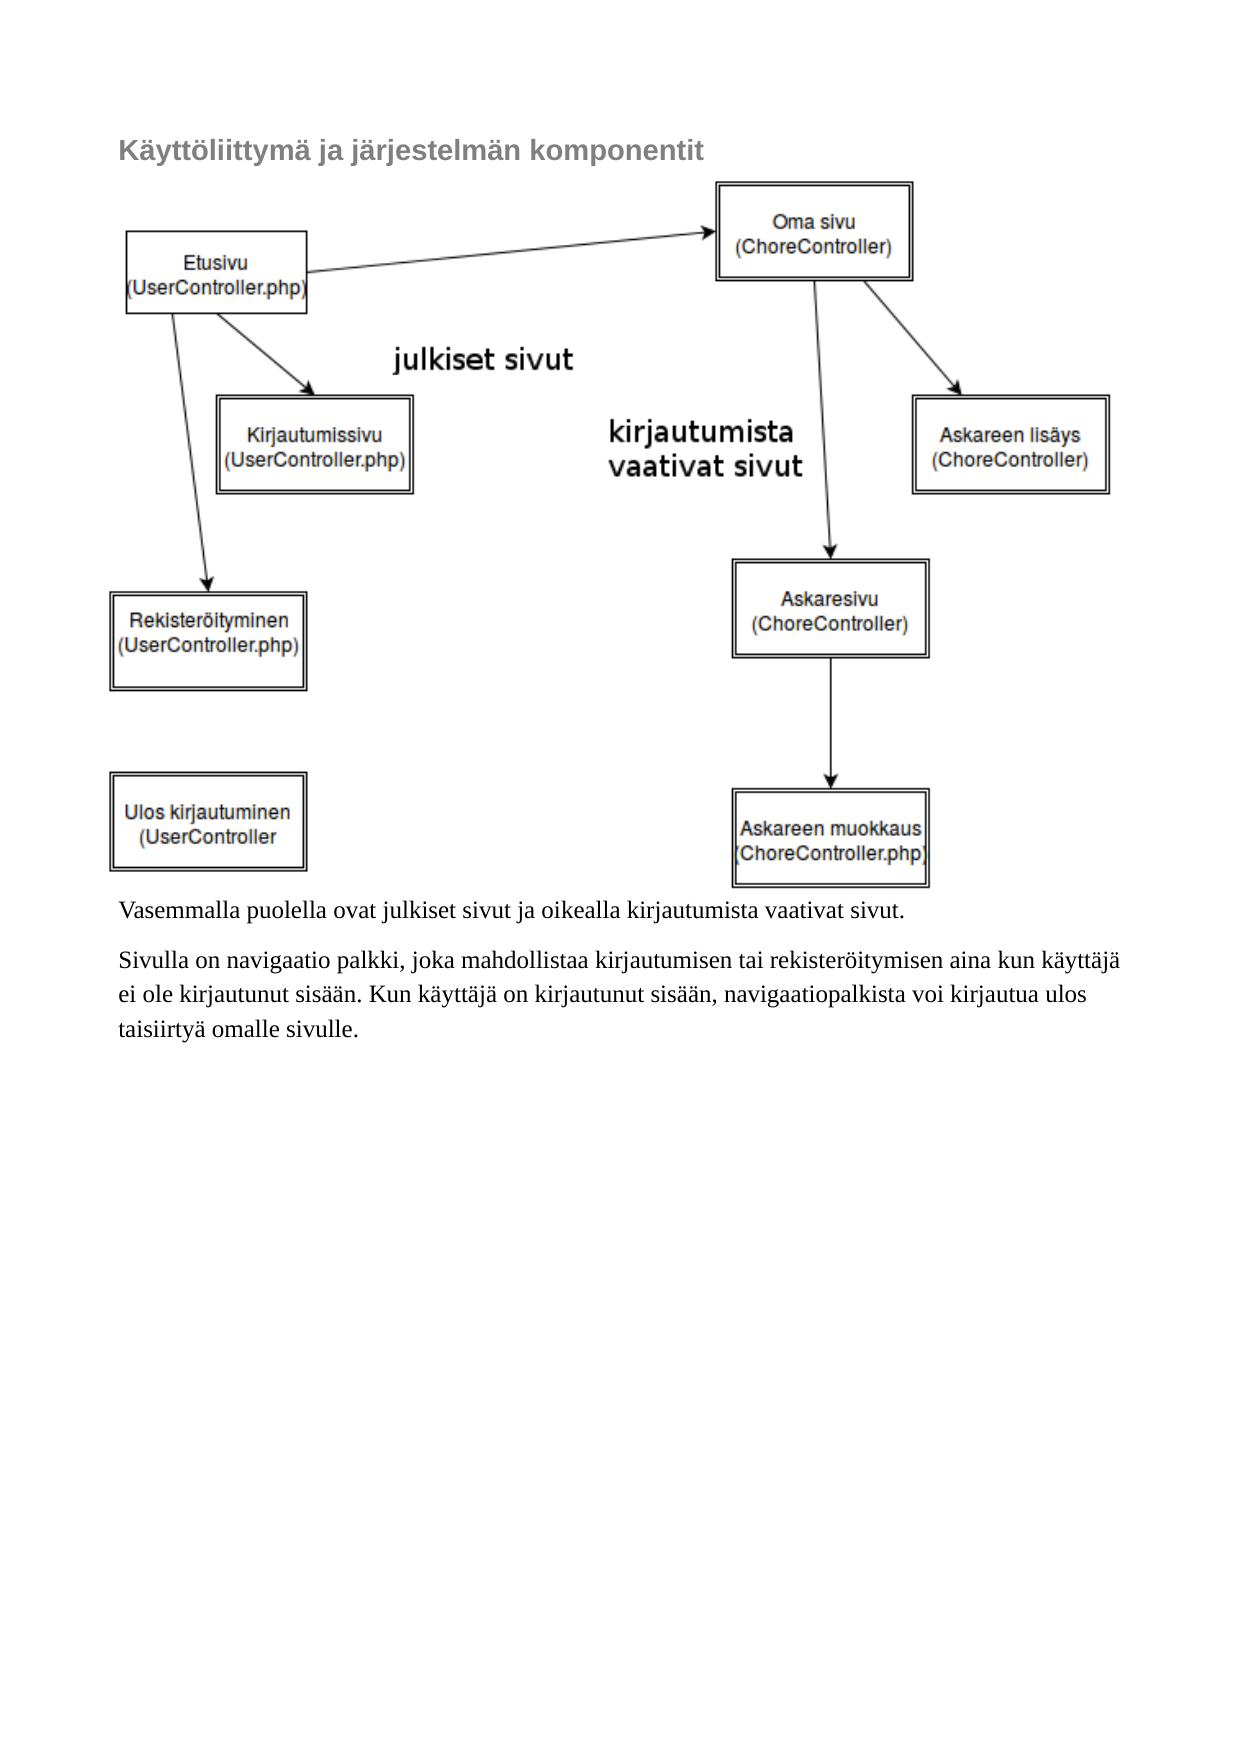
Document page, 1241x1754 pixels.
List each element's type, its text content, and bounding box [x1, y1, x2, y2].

subtitle Käyttöliittymä ja järjestelmän komponentit [118, 133, 1122, 166]
text Vasemmalla puolella ovat julkiset sivut ja oikealla kirjautumista vaativat sivut. [118, 179, 1122, 924]
text Sivulla on navigaatio palkki, joka mahdollistaa kirjautumisen tai rekisteröitymisen aina kun käyttäjä ei ole kirjautunut sisään. Kun käyttäjä on kirjautunut sisään, navigaatiopalkista voi kirjautua ulos taisiirtyä omalle sivulle. [118, 945, 1122, 1042]
picture [108, 180, 1112, 890]
